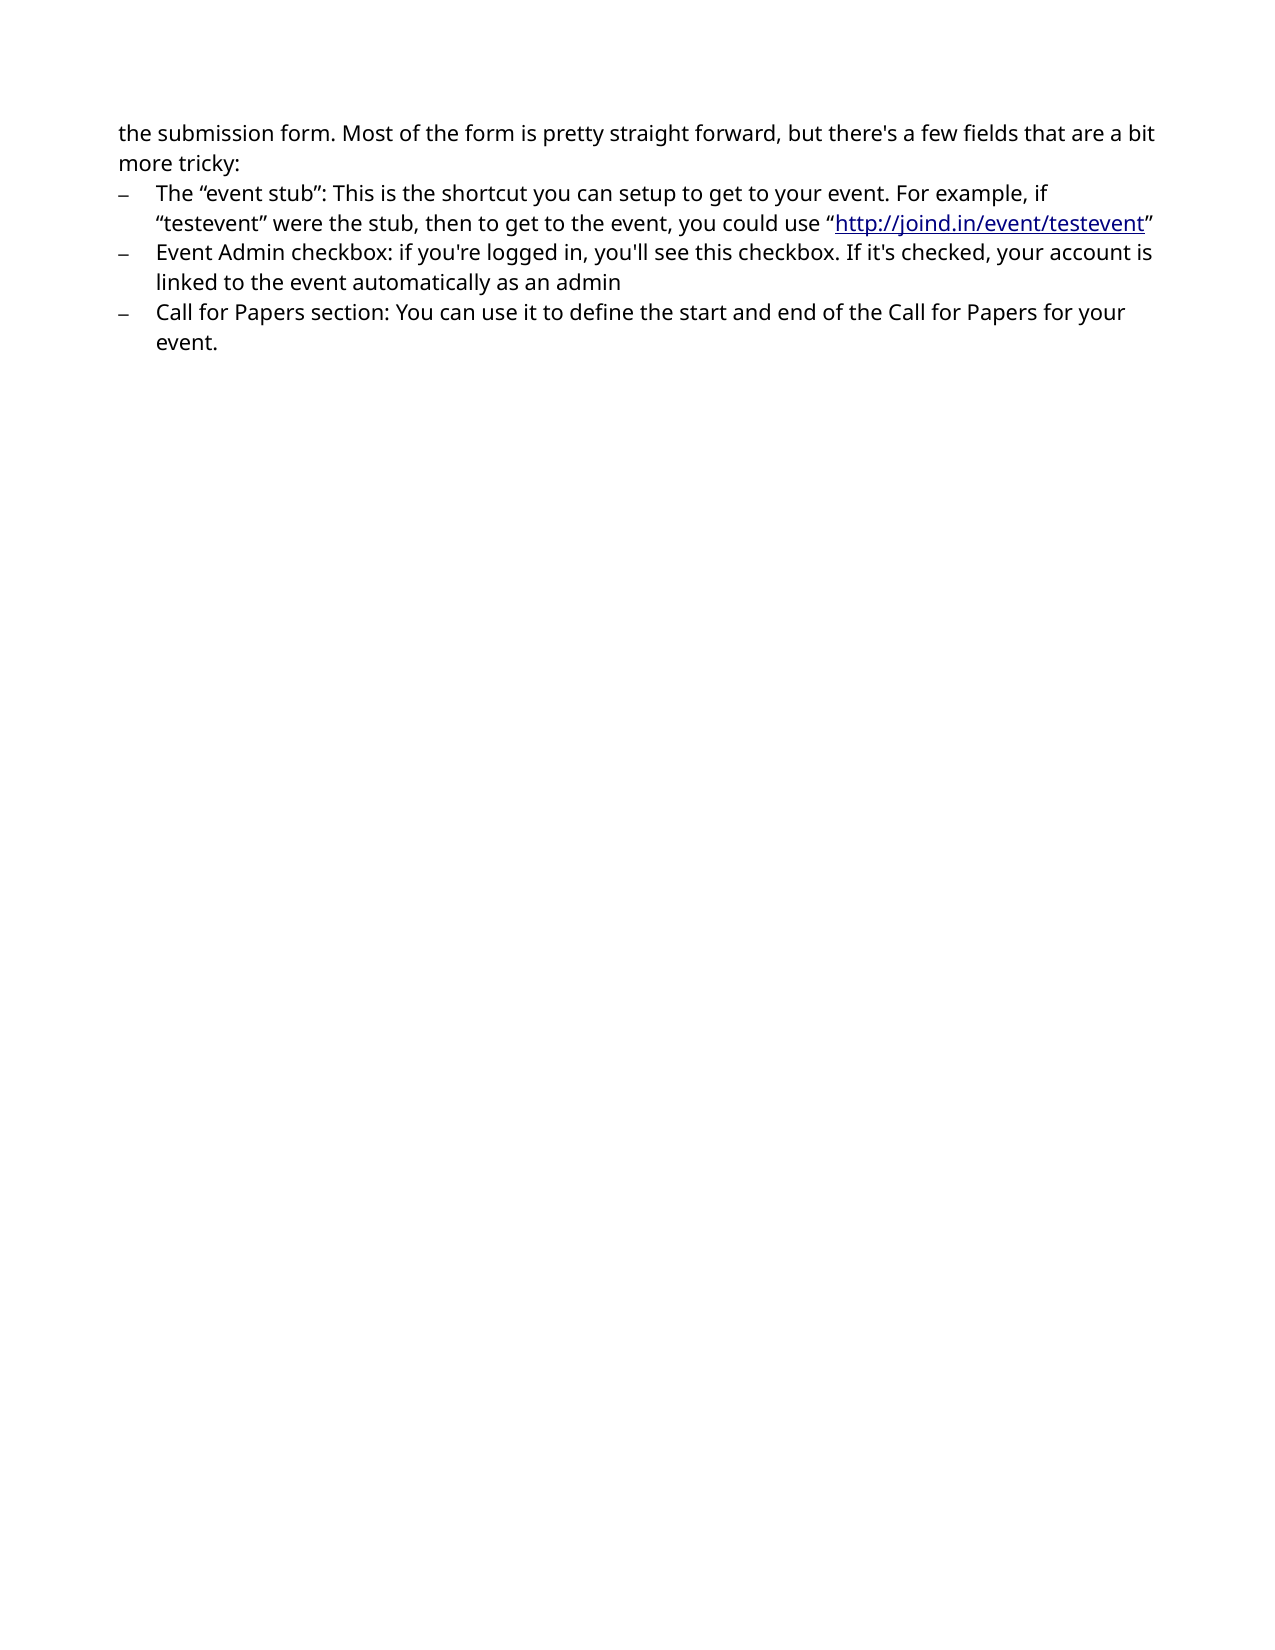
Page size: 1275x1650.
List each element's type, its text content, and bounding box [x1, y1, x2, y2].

list Event Admin checkbox: if you're logged in, you'll see this checkbox. If it's checked, your account is linked to the event automatically as an admin [118, 237, 1157, 297]
list Call for Papers section: You can use it to define the start and end of the Call for Papers for your event. [118, 297, 1157, 356]
text the submission form. Most of the form is pretty straight forward, but there's a few fields that are a bit more tricky: [118, 118, 1157, 178]
list The “event stub”: This is the shortcut you can setup to get to your event. For example, if “testevent” were the stub, then to get to the event, you could use “http://joind.in/event/testevent” [118, 178, 1157, 237]
